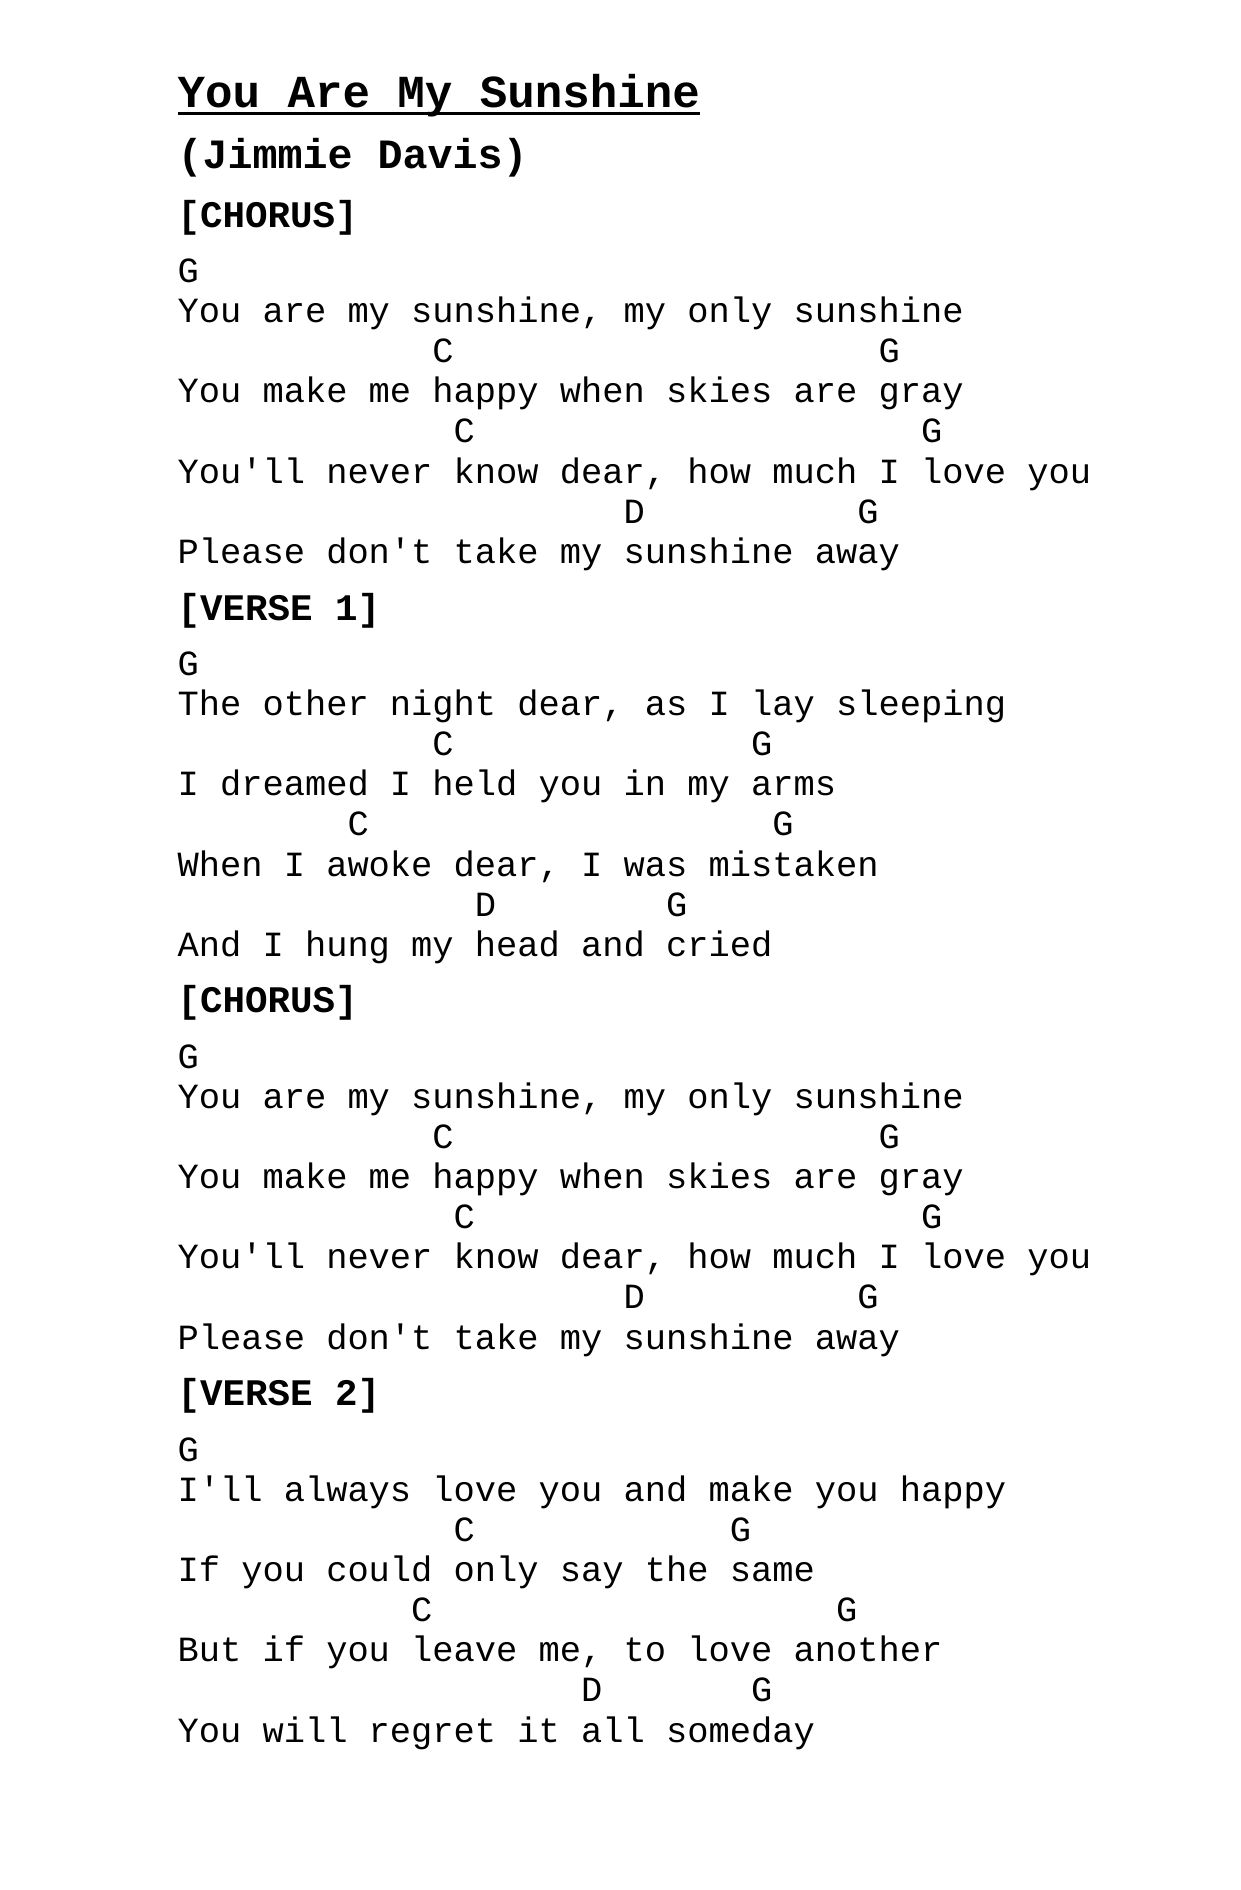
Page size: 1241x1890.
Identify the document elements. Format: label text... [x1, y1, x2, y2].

text C G [177, 726, 1196, 766]
text G [177, 1432, 1196, 1472]
text G [177, 1039, 1196, 1079]
subtitle You Are My Sunshine [177, 69, 1196, 121]
text You make me happy when skies are gray [177, 1159, 1196, 1199]
text G [177, 253, 1196, 293]
text You make me happy when skies are gray [177, 373, 1196, 413]
text D G [177, 1279, 1196, 1319]
subtitle [CHORUS] [177, 196, 1196, 238]
text C G [177, 1592, 1196, 1632]
text You will regret it all someday [177, 1712, 1196, 1753]
subtitle [VERSE 2] [177, 1374, 1196, 1417]
text You'll never know dear, how much I love you [177, 1239, 1196, 1279]
text You'll never know dear, how much I love you [177, 453, 1196, 494]
text D G [177, 887, 1196, 927]
text G [177, 646, 1196, 686]
text But if you leave me, to love another [177, 1632, 1196, 1672]
subtitle (Jimmie Davis) [177, 134, 1196, 181]
text C G [177, 1199, 1196, 1239]
text You are my sunshine, my only sunshine [177, 293, 1196, 333]
text When I awoke dear, I was mistaken [177, 846, 1196, 887]
text C G [177, 806, 1196, 846]
text C G [177, 413, 1196, 453]
subtitle [CHORUS] [177, 982, 1196, 1024]
text C G [177, 1512, 1196, 1552]
text And I hung my head and cried [177, 927, 1196, 967]
text I dreamed I held you in my arms [177, 766, 1196, 806]
text D G [177, 494, 1196, 534]
text C G [177, 1119, 1196, 1159]
subtitle [VERSE 1] [177, 589, 1196, 631]
text C G [177, 333, 1196, 373]
text You are my sunshine, my only sunshine [177, 1079, 1196, 1119]
text D G [177, 1672, 1196, 1712]
text Please don't take my sunshine away [177, 1319, 1196, 1360]
text I'll always love you and make you happy [177, 1472, 1196, 1512]
text Please don't take my sunshine away [177, 534, 1196, 574]
text If you could only say the same [177, 1552, 1196, 1592]
text The other night dear, as I lay sleeping [177, 686, 1196, 726]
